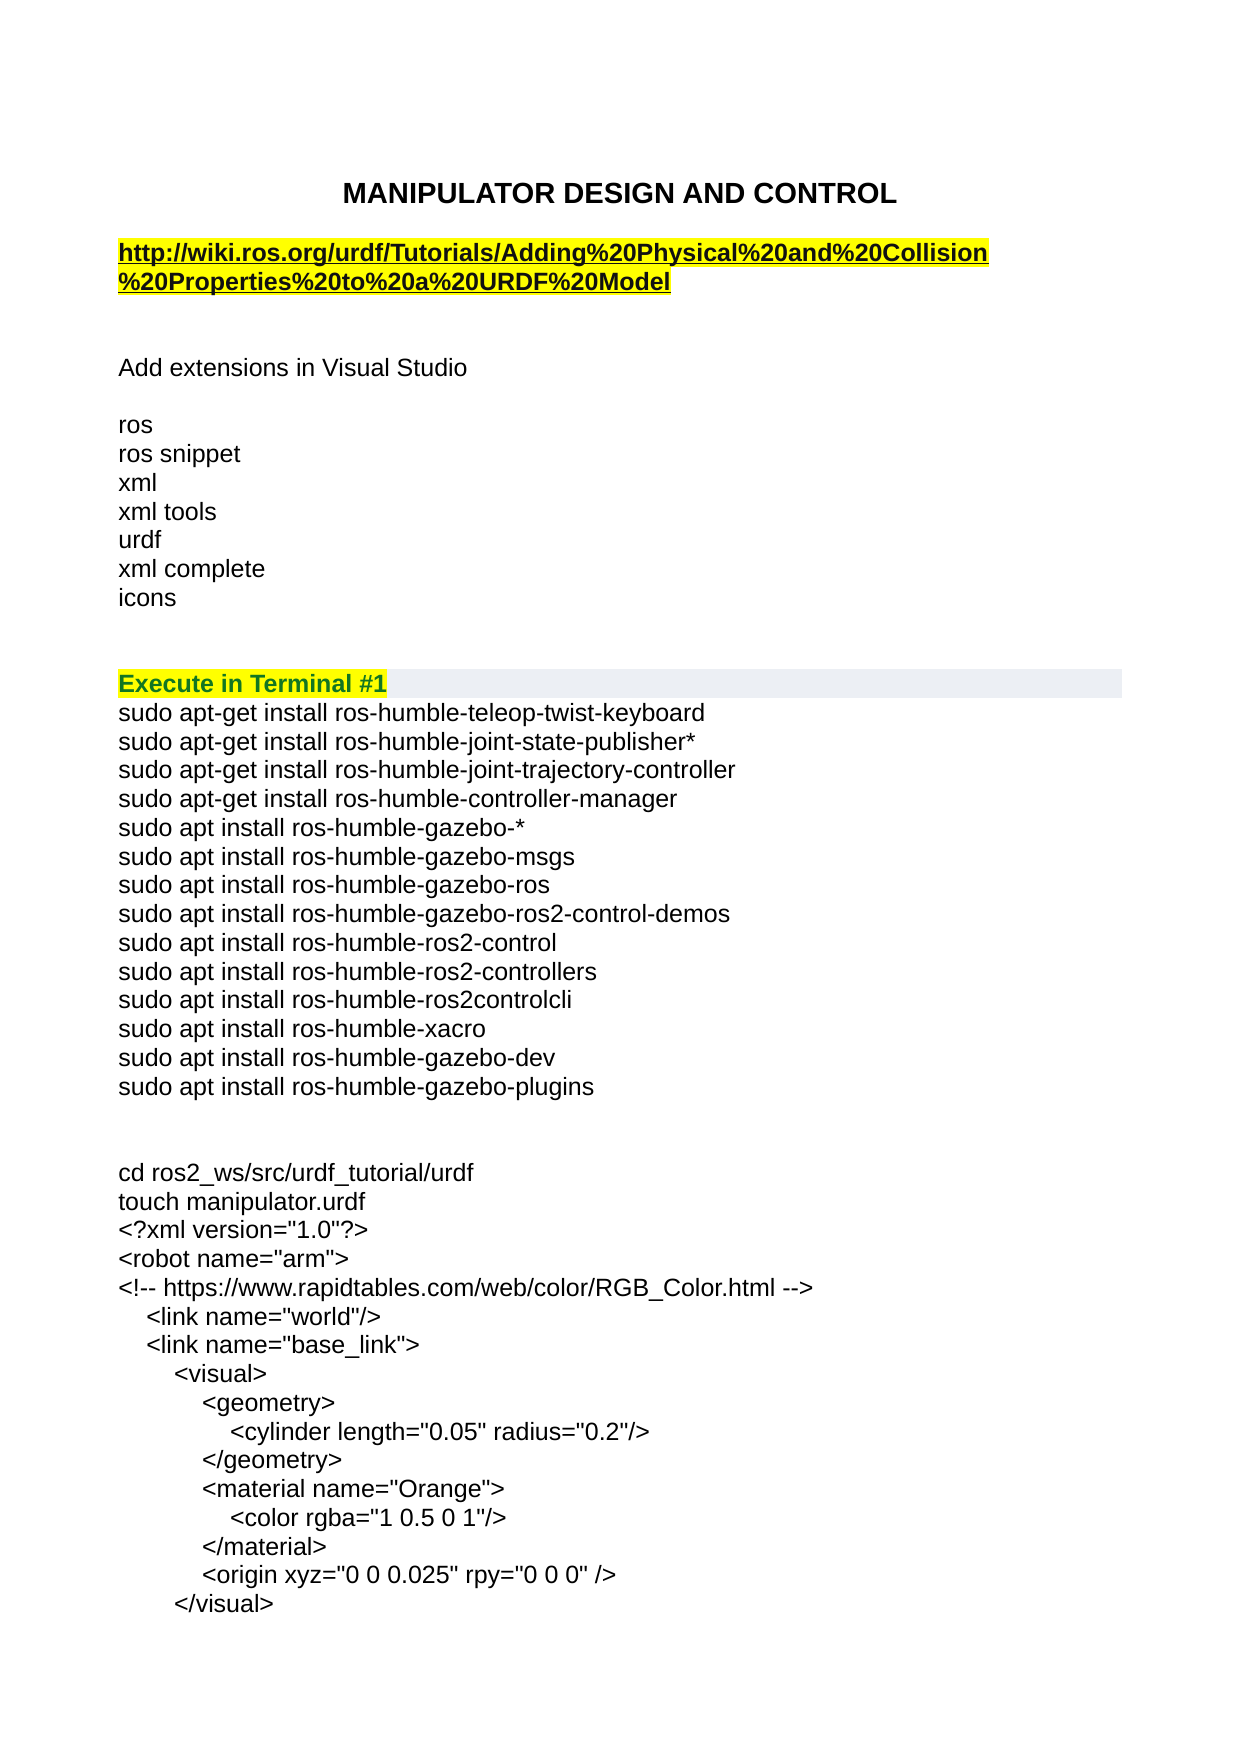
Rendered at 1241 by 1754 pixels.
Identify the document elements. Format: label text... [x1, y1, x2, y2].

text sudo apt install ros-humble-xacro [118, 1014, 1122, 1043]
text urdf [118, 525, 1122, 554]
text sudo apt install ros-humble-gazebo-plugins [118, 1072, 1122, 1100]
text MANIPULATOR DESIGN AND CONTROL [118, 176, 1122, 209]
text <link name="world"/> [118, 1302, 1122, 1330]
text http://wiki.ros.org/urdf/Tutorials/Adding%20Physical%20and%20Collision%20Properties%20to%20a%20URDF%20Model [118, 238, 1122, 295]
text sudo apt install ros-humble-gazebo-ros2-control-demos [118, 899, 1122, 928]
text <origin xyz="0 0 0.025" rpy="0 0 0" /> [118, 1560, 1122, 1589]
text <!-- https://www.rapidtables.com/web/color/RGB_Color.html --> [118, 1273, 1122, 1302]
text sudo apt install ros-humble-gazebo-msgs [118, 842, 1122, 870]
text sudo apt install ros-humble-ros2-controllers [118, 957, 1122, 985]
text icons [118, 583, 1122, 612]
text sudo apt install ros-humble-ros2-control [118, 928, 1122, 957]
text <geometry> [118, 1388, 1122, 1417]
text <link name="base_link"> [118, 1330, 1122, 1359]
text Execute in Terminal #1 [118, 669, 1122, 698]
text sudo apt install ros-humble-gazebo-* [118, 813, 1122, 842]
text sudo apt-get install ros-humble-joint-state-publisher* [118, 727, 1122, 755]
text touch manipulator.urdf [118, 1187, 1122, 1215]
text sudo apt install ros-humble-gazebo-ros [118, 870, 1122, 899]
text <robot name="arm"> [118, 1244, 1122, 1273]
text </material> [118, 1532, 1122, 1560]
text Add extensions in Visual Studio [118, 353, 1122, 382]
text sudo apt install ros-humble-ros2controlcli [118, 985, 1122, 1014]
text sudo apt-get install ros-humble-controller-manager [118, 784, 1122, 813]
text <cylinder length="0.05" radius="0.2"/> [118, 1417, 1122, 1445]
text cd ros2_ws/src/urdf_tutorial/urdf [118, 1158, 1122, 1187]
text xml [118, 468, 1122, 497]
text <color rgba="1 0.5 0 1"/> [118, 1503, 1122, 1532]
text sudo apt-get install ros-humble-teleop-twist-keyboard [118, 698, 1122, 727]
text <material name="Orange"> [118, 1474, 1122, 1503]
text sudo apt-get install ros-humble-joint-trajectory-controller [118, 755, 1122, 784]
text ros snippet [118, 439, 1122, 468]
text xml complete [118, 554, 1122, 583]
text <visual> [118, 1359, 1122, 1388]
text </geometry> [118, 1445, 1122, 1474]
text sudo apt install ros-humble-gazebo-dev [118, 1043, 1122, 1072]
text ros [118, 410, 1122, 439]
text xml tools [118, 497, 1122, 525]
text <?xml version="1.0"?> [118, 1215, 1122, 1244]
text </visual> [118, 1589, 1122, 1618]
